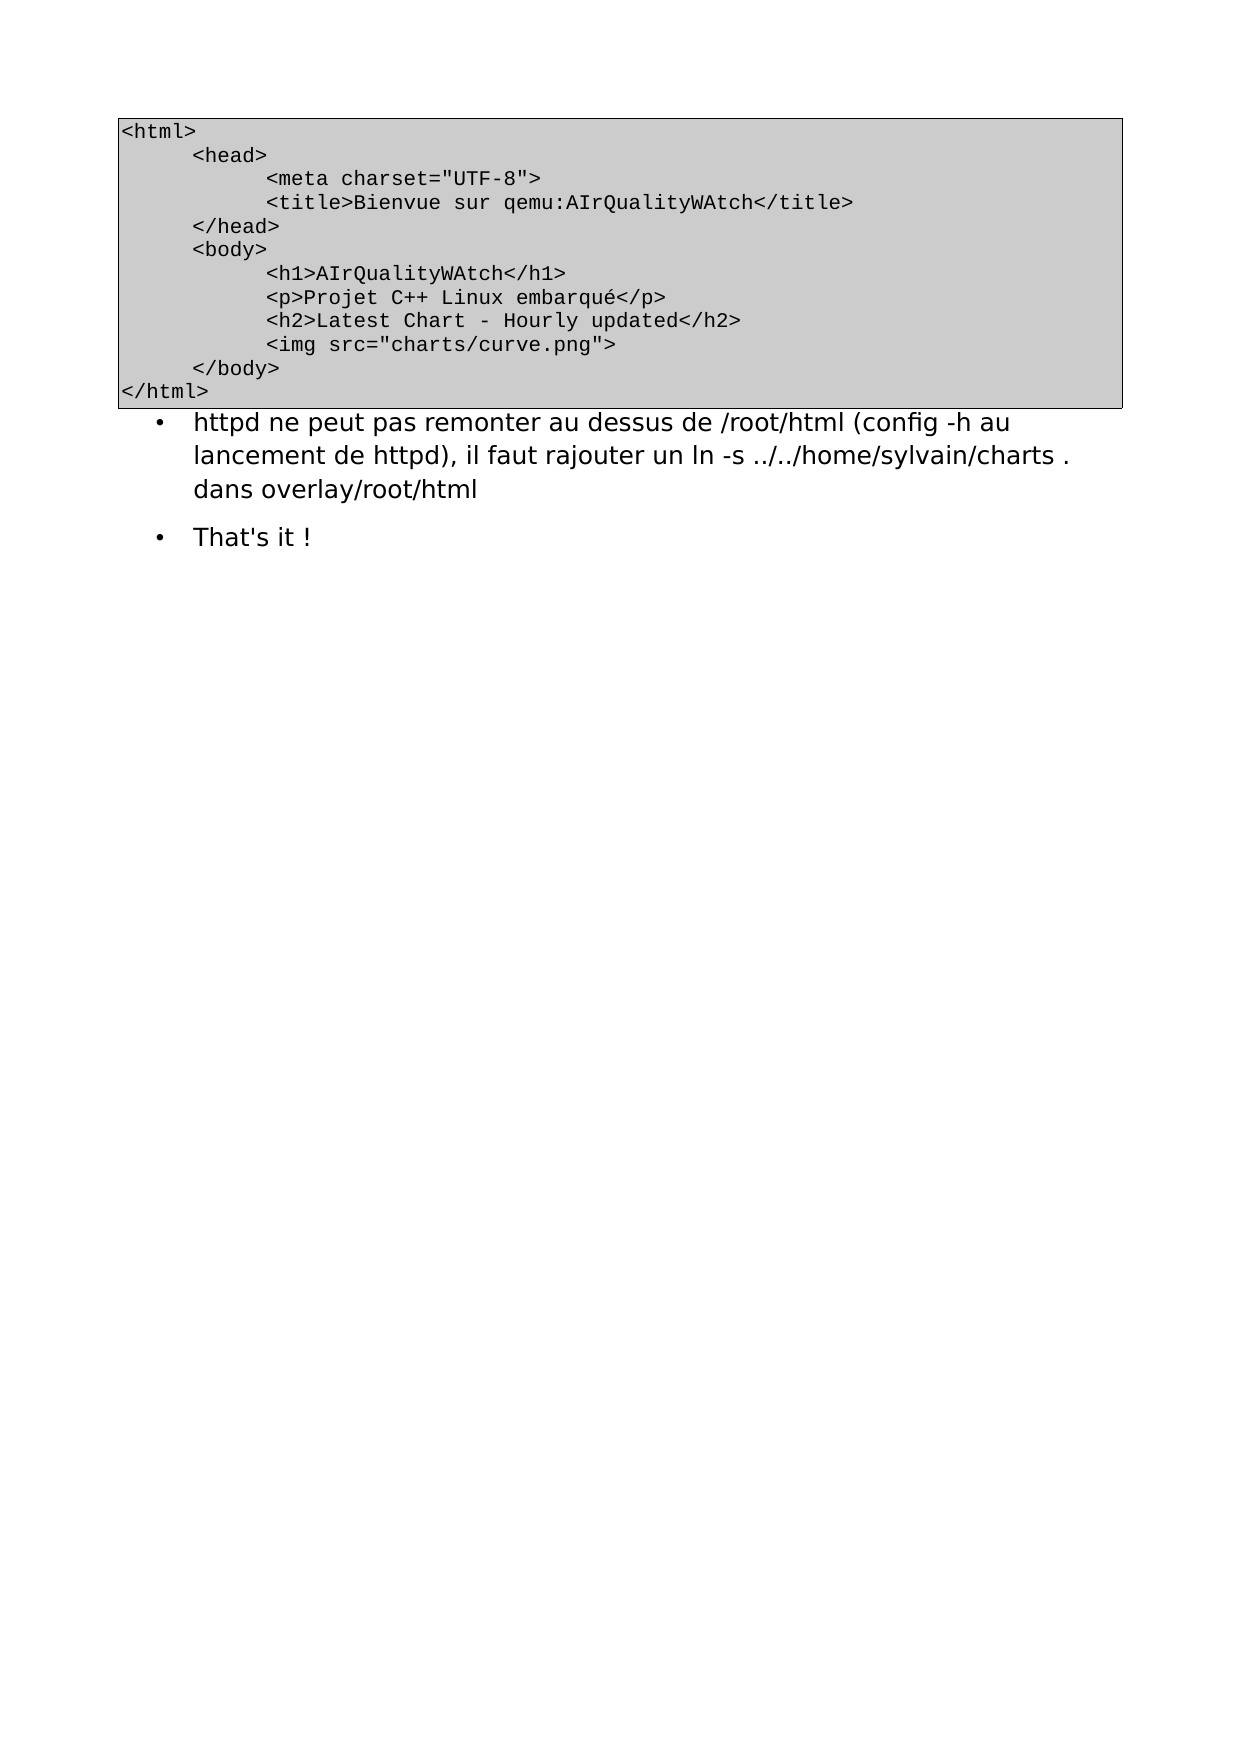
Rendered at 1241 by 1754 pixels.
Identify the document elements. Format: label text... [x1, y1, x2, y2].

text </html> [119, 378, 1122, 408]
text <head> [119, 142, 1122, 165]
text <title>Bienvue sur qemu:AIrQualityWAtch</title> [119, 189, 1122, 213]
text <body> [119, 236, 1122, 260]
text </body> [119, 354, 1122, 378]
text <p>Projet C++ Linux embarqué</p> [119, 284, 1122, 307]
text <h2>Latest Chart - Hourly updated</h2> [119, 307, 1122, 331]
text <img src="charts/curve.png"> [119, 331, 1122, 354]
text <meta charset="UTF-8"> [119, 165, 1122, 189]
text <h1>AIrQualityWAtch</h1> [119, 260, 1122, 284]
list That's it ! [156, 523, 1122, 552]
text </head> [119, 213, 1122, 236]
text <html> [119, 119, 1122, 142]
list httpd ne peut pas remonter au dessus de /root/html (config -h au lancement de httpd), il faut rajouter un ln -s ../../home/sylvain/charts . dans overlay/root/html [156, 409, 1122, 504]
